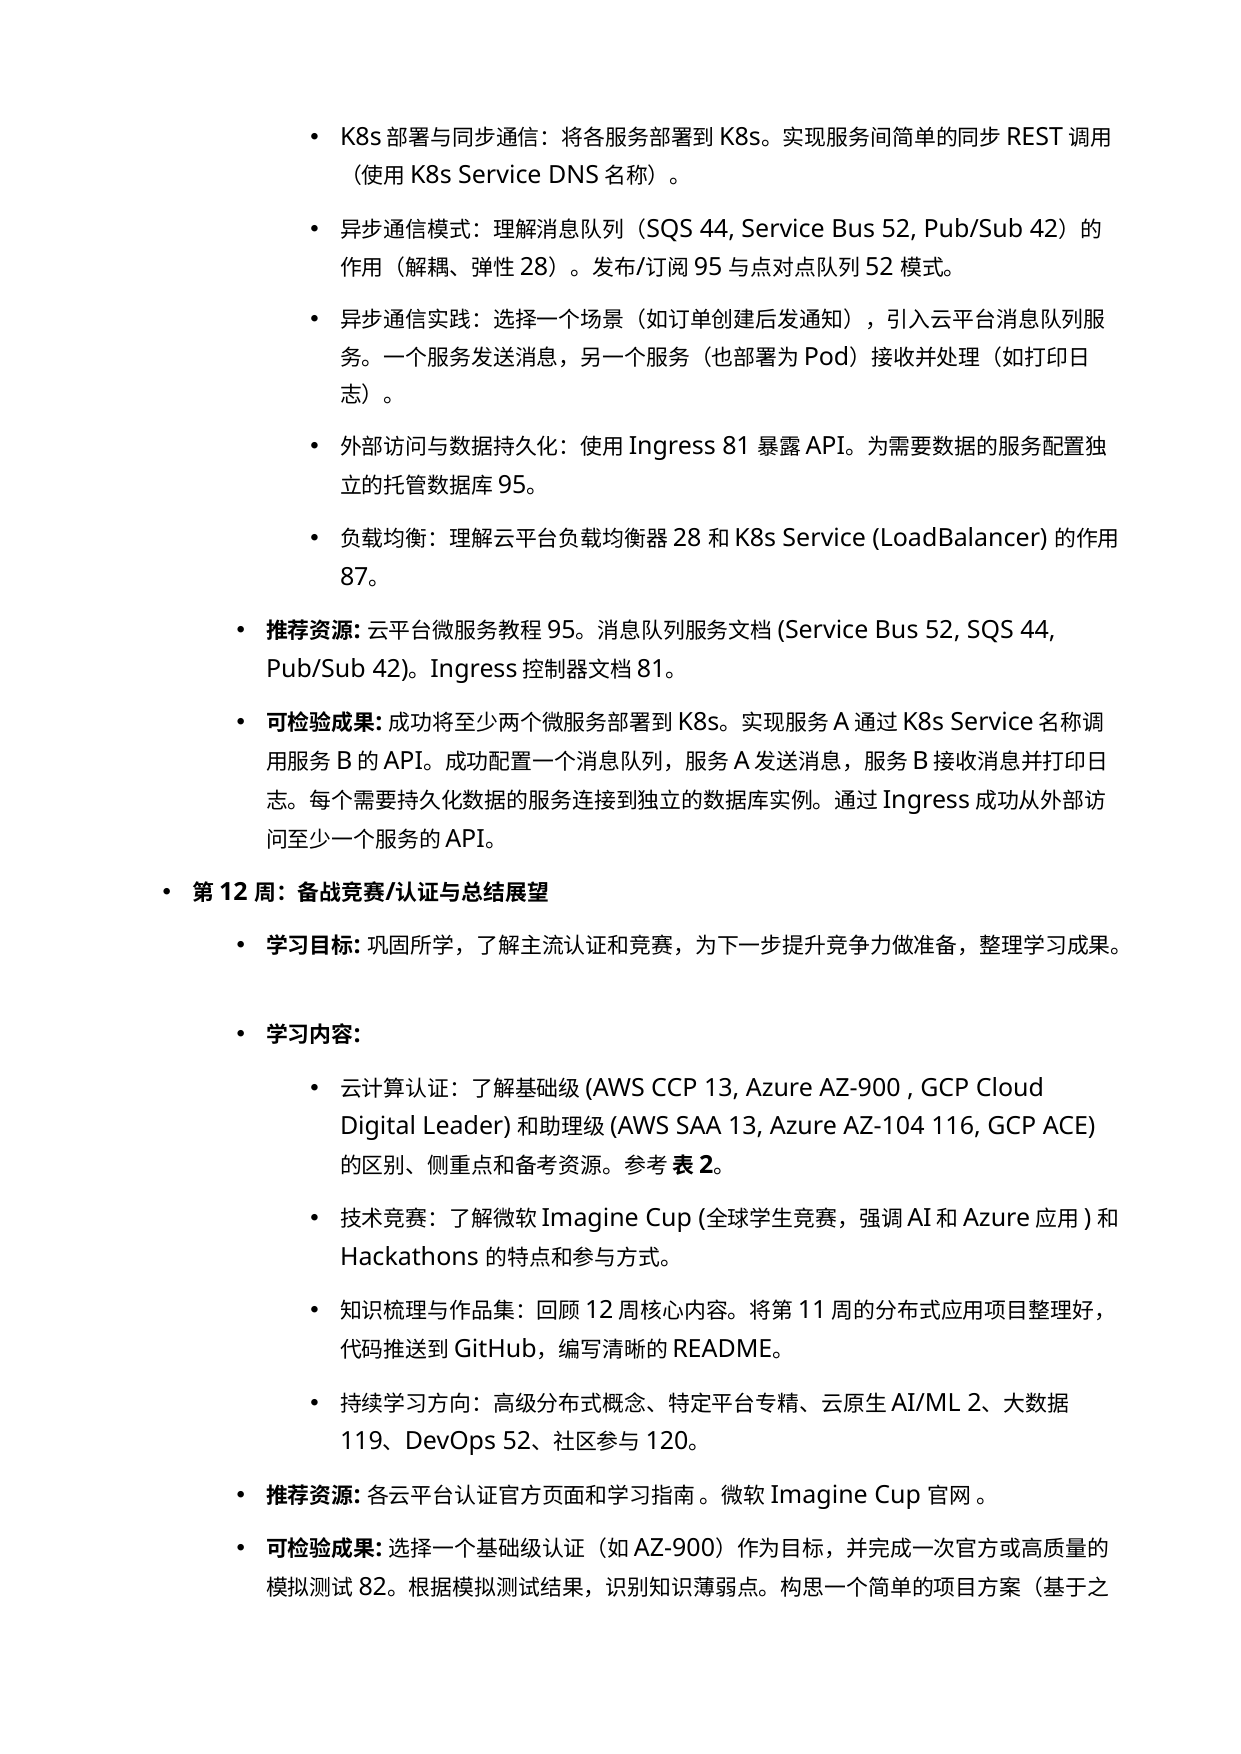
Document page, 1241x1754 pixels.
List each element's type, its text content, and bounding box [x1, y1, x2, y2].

list 可检验成果: 选择一个基础级认证（如AZ-900）作为目标，并完成一次官方或高质量的模拟测试 82。根据模拟测试结果，识别知识薄弱点。构思一个简单的项目方案（基于之 [236, 1530, 1122, 1602]
list 外部访问与数据持久化：使用Ingress 81 暴露API。为需要数据的服务配置独立的托管数据库 95。 [310, 428, 1122, 501]
list 异步通信实践：选择一个场景（如订单创建后发通知），引入云平台消息队列服务。一个服务发送消息，另一个服务（也部署为Pod）接收并处理（如打印日志）。 [310, 302, 1122, 409]
list K8s部署与同步通信：将各服务部署到K8s。实现服务间简单的同步REST调用（使用K8s Service DNS名称）。 [310, 118, 1122, 191]
list 知识梳理与作品集：回顾12周核心内容。将第11周的分布式应用项目整理好，代码推送到GitHub，编写清晰的README。 [310, 1292, 1122, 1365]
list 推荐资源: 云平台微服务教程 95。消息队列服务文档 (Service Bus 52, SQS 44, Pub/Sub 42)。Ingress控制器文档 81。 [236, 612, 1122, 685]
list 云计算认证：了解基础级 (AWS CCP 13, Azure AZ-900 , GCP Cloud Digital Leader) 和助理级 (AWS SAA 13, Azure AZ-104 116, GCP ACE) 的区别、侧重点和备考资源。参考 表2。 [310, 1069, 1122, 1181]
list 学习目标: 巩固所学，了解主流认证和竞赛，为下一步提升竞争力做准备，整理学习成果。 [236, 927, 1122, 997]
list 技术竞赛：了解微软 Imagine Cup (全球学生竞赛，强调AI和Azure应用 ) 和 Hackathons 的特点和参与方式。 [310, 1200, 1122, 1273]
list 负载均衡：理解云平台负载均衡器 28 和K8s Service (LoadBalancer) 的作用 87。 [310, 520, 1122, 593]
list 持续学习方向：高级分布式概念、特定平台专精、云原生AI/ML 2、大数据 119、DevOps 52、社区参与 120。 [310, 1384, 1122, 1457]
list 推荐资源: 各云平台认证官方页面和学习指南 。微软 Imagine Cup 官网 。 [236, 1476, 1122, 1510]
list 学习内容: [236, 1016, 1122, 1050]
list 第 12 周：备战竞赛/认证与总结展望 [162, 873, 1122, 908]
list 异步通信模式：理解消息队列（SQS 44, Service Bus 52, Pub/Sub 42）的作用（解耦、弹性 28）。发布/订阅 95 与点对点队列 52 模式。 [310, 210, 1122, 283]
list 可检验成果: 成功将至少两个微服务部署到K8s。实现服务A通过K8s Service名称调用服务B的API。成功配置一个消息队列，服务A发送消息，服务B接收消息并打印日志。每个需要持久化数据的服务连接到独立的数据库实例。通过Ingress成功从外部访问至少一个服务的API。 [236, 704, 1122, 854]
